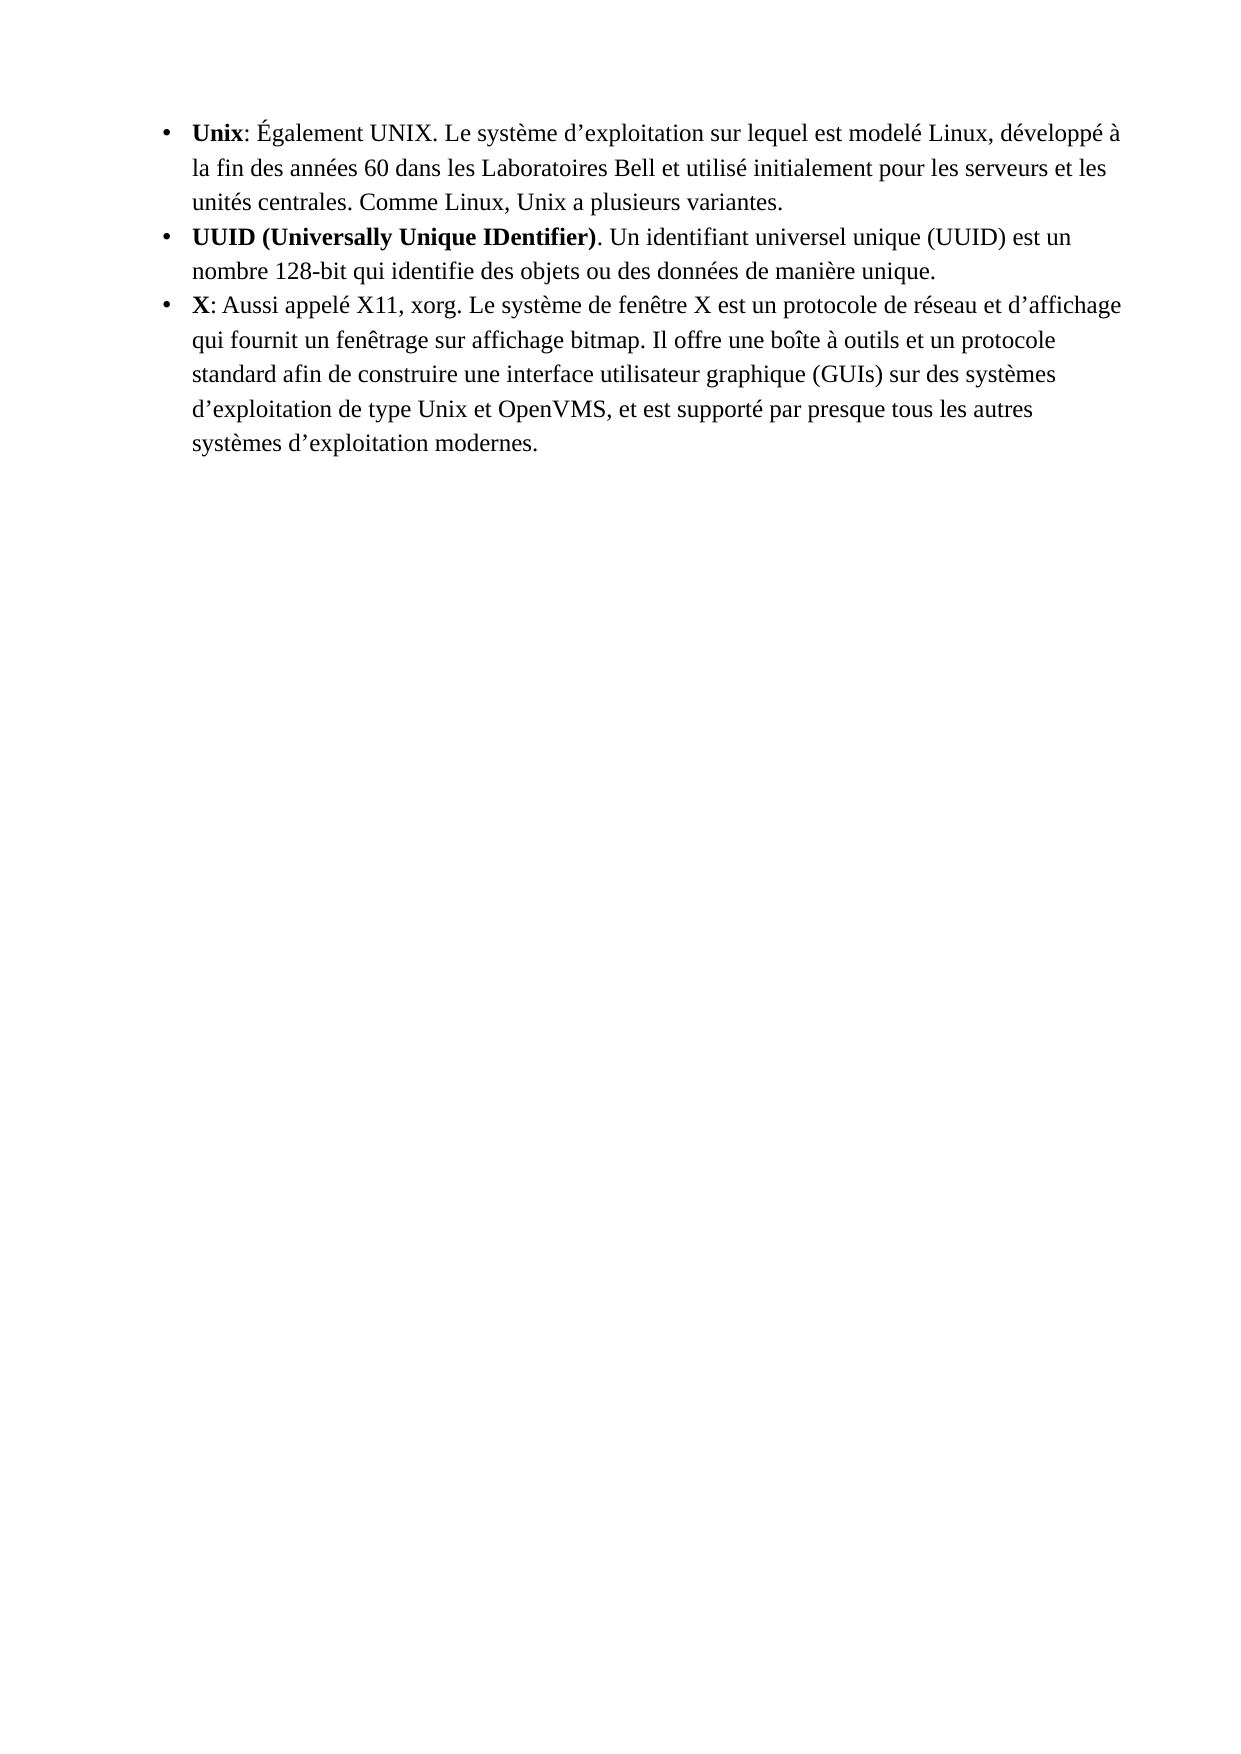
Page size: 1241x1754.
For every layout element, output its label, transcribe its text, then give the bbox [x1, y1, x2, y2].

list X: Aussi appelé X11, xorg. Le système de fenêtre X est un protocole de réseau et d’affichage qui fournit un fenêtrage sur affichage bitmap. Il offre une boîte à outils et un protocole standard afin de construire une interface utilisateur graphique (GUIs) sur des systèmes d’exploitation de type Unix et OpenVMS, et est supporté par presque tous les autres systèmes d’exploitation modernes. [162, 291, 1122, 457]
list UUID (Universally Unique IDentifier). Un identifiant universel unique (UUID) est un nombre 128-bit qui identifie des objets ou des données de manière unique. [162, 222, 1122, 285]
list Unix: Également UNIX. Le système d’exploitation sur lequel est modelé Linux, développé à la fin des années 60 dans les Laboratoires Bell et utilisé initialement pour les serveurs et les unités centrales. Comme Linux, Unix a plusieurs variantes. [162, 118, 1122, 216]
